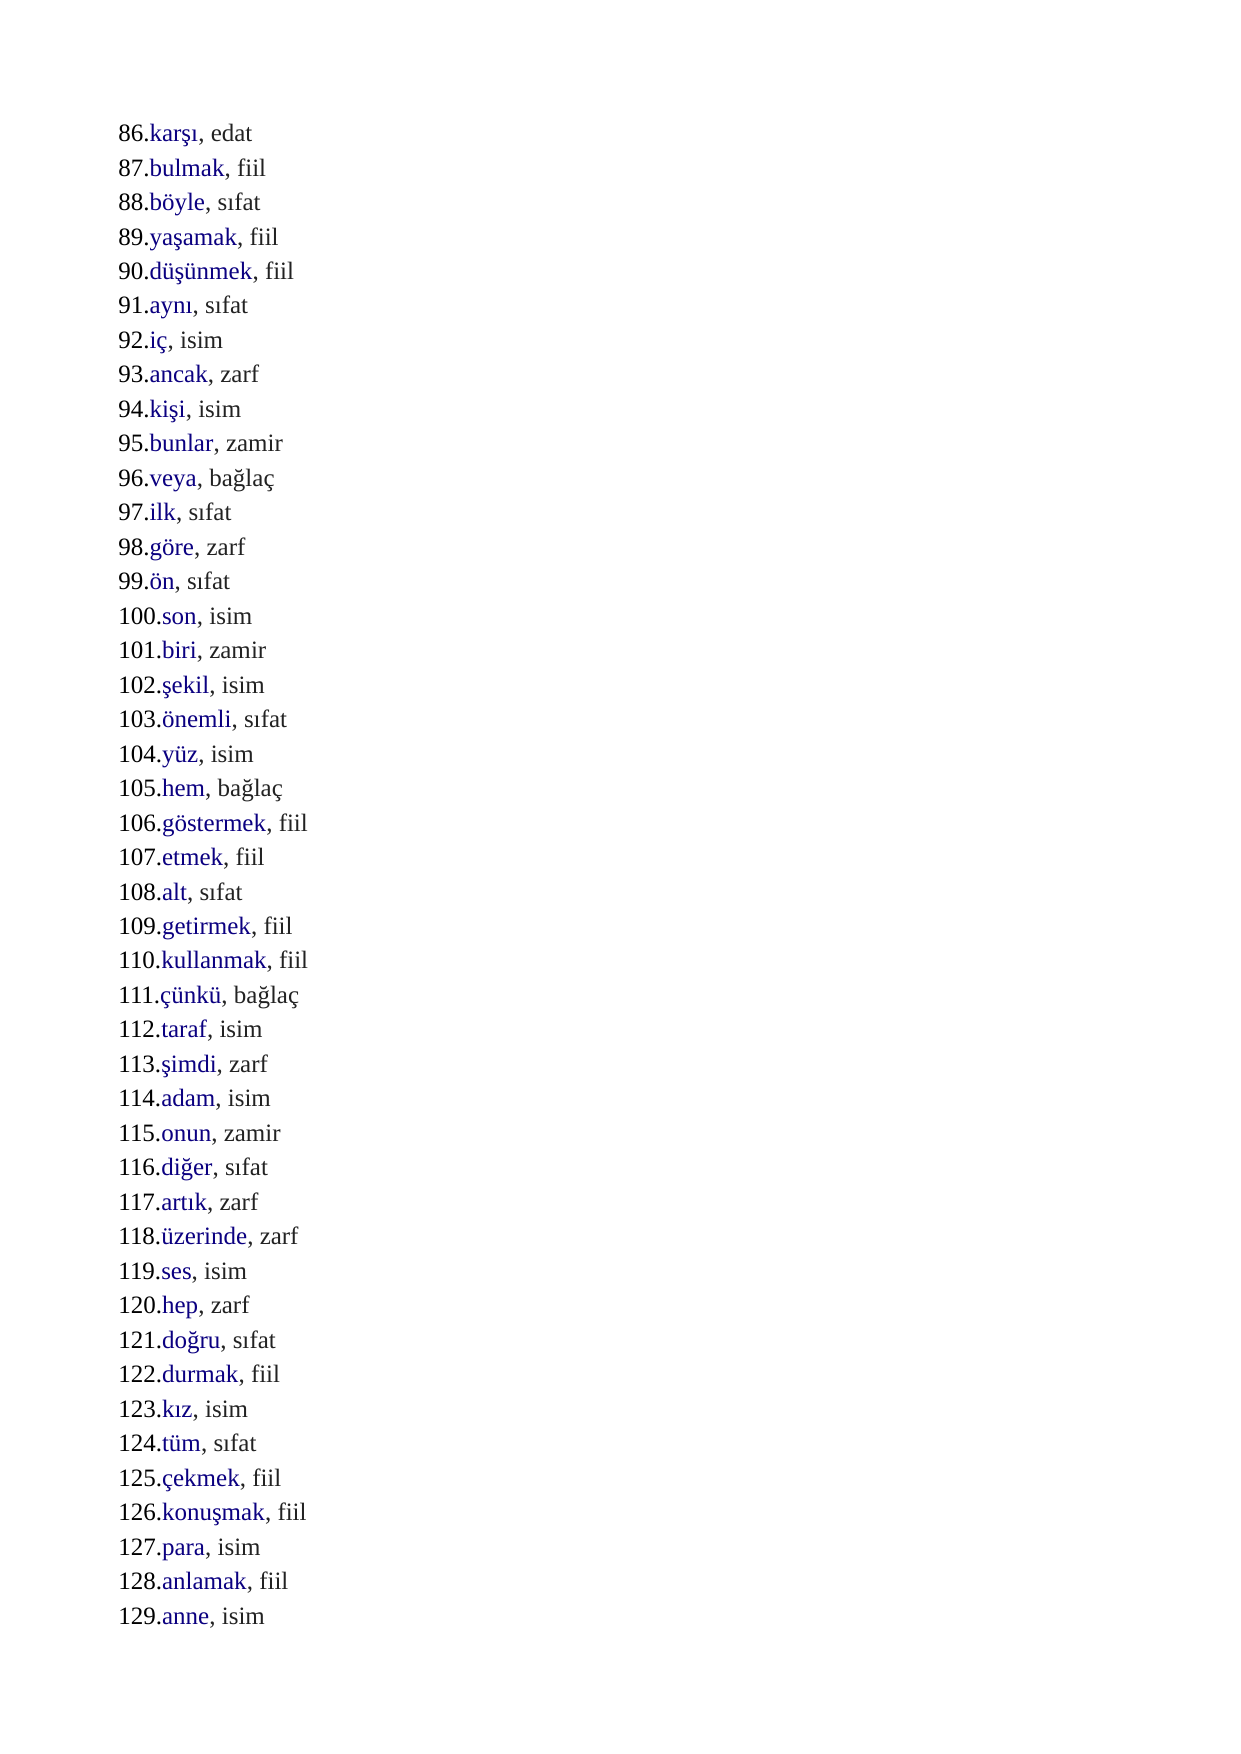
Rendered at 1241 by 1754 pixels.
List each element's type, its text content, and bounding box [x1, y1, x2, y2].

list onun, zamir [118, 1118, 1122, 1147]
list böyle, sıfat [118, 187, 1122, 216]
list doğru, sıfat [118, 1325, 1122, 1354]
list tüm, sıfat [118, 1428, 1122, 1457]
list göstermek, fiil [118, 808, 1122, 836]
list anne, isim [118, 1601, 1122, 1629]
list artık, zarf [118, 1187, 1122, 1216]
list diğer, sıfat [118, 1152, 1122, 1181]
list ön, sıfat [118, 566, 1122, 595]
list kişi, isim [118, 394, 1122, 423]
list bunlar, zamir [118, 428, 1122, 457]
list düşünmek, fiil [118, 256, 1122, 285]
list veya, bağlaç [118, 463, 1122, 492]
list son, isim [118, 601, 1122, 629]
list iç, isim [118, 325, 1122, 354]
list ses, isim [118, 1256, 1122, 1285]
list durmak, fiil [118, 1359, 1122, 1388]
list kullanmak, fiil [118, 946, 1122, 974]
list alt, sıfat [118, 877, 1122, 905]
list getirmek, fiil [118, 911, 1122, 940]
list çünkü, bağlaç [118, 980, 1122, 1009]
list ilk, sıfat [118, 497, 1122, 526]
list göre, zarf [118, 532, 1122, 561]
list bulmak, fiil [118, 153, 1122, 181]
list şimdi, zarf [118, 1049, 1122, 1078]
list para, isim [118, 1532, 1122, 1561]
list üzerinde, zarf [118, 1221, 1122, 1250]
list karşı, edat [118, 118, 1122, 147]
list kız, isim [118, 1394, 1122, 1423]
list yaşamak, fiil [118, 222, 1122, 250]
list biri, zamir [118, 635, 1122, 664]
list şekil, isim [118, 670, 1122, 698]
list taraf, isim [118, 1014, 1122, 1043]
list anlamak, fiil [118, 1566, 1122, 1595]
list hem, bağlaç [118, 773, 1122, 802]
list hep, zarf [118, 1290, 1122, 1319]
list aynı, sıfat [118, 291, 1122, 319]
list etmek, fiil [118, 842, 1122, 871]
list ancak, zarf [118, 359, 1122, 388]
list çekmek, fiil [118, 1463, 1122, 1492]
list önemli, sıfat [118, 704, 1122, 733]
list yüz, isim [118, 739, 1122, 767]
list adam, isim [118, 1083, 1122, 1112]
list konuşmak, fiil [118, 1497, 1122, 1526]
